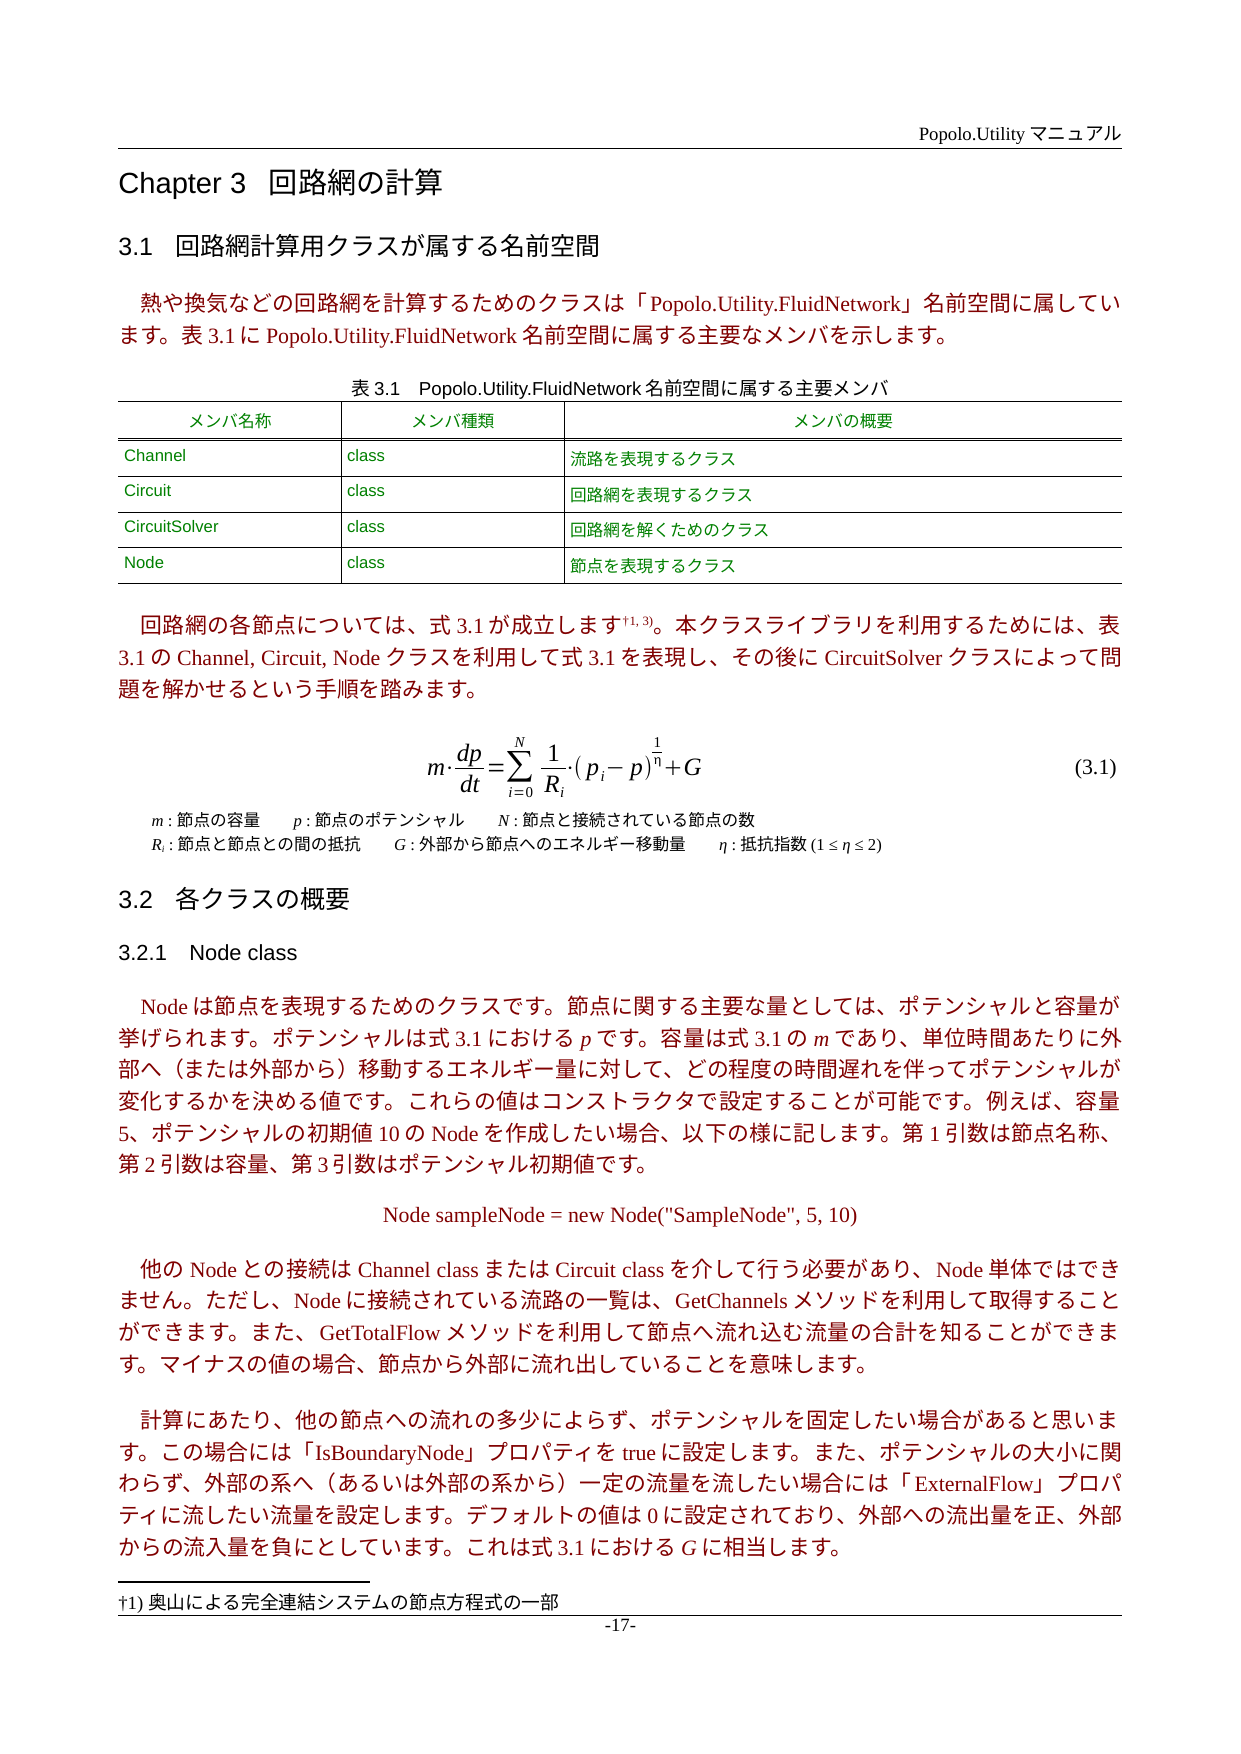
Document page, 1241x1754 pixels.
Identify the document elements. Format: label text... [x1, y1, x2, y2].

table_cell 流路を表現するクラス [565, 441, 1122, 476]
table_cell CircuitSolver [118, 513, 341, 547]
text 回路網の各節点については、式3.1が成立します†, )。本クラスライブラリを利用するためには、表3.1のChannel, Circuit, Nodeクラスを利用して式3.1を表現し、その後にCircuitSolverクラスによって問題を解かせるという手順を踏みます。 [118, 608, 1122, 703]
subtitle 回路網の計算 [118, 159, 1122, 202]
text 熱や換気などの回路網を計算するためのクラスは「Popolo.Utility.FluidNetwork」名前空間に属しています。表3.1にPopolo.Utility.FluidNetwork 名前空間に属する主要なメンバを示します。 [118, 286, 1122, 350]
text Ri : 節点と節点との間の抵抗 G : 外部から節点へのエネルギー移動量 η : 抵抗指数 (1 ≤ η ≤ 2) [118, 831, 1122, 856]
table_header [118, 728, 1010, 807]
table_cell 回路網を表現するクラス [565, 477, 1122, 512]
table_cell class [342, 548, 564, 583]
text 計算にあたり、他の節点への流れの多少によらず、ポテンシャルを固定したい場合があると思います。この場合には「IsBoundaryNode」プロパティをtrueに設定します。また、ポテンシャルの大小に関わらず、外部の系へ（あるいは外部の系から）一定の流量を流したい場合には「ExternalFlow」プロパティに流したい流量を設定します。デフォルトの値は0に設定されており、外部への流出量を正、外部からの流入量を負にとしています。これは式3.1におけるGに相当します。 [118, 1403, 1122, 1561]
text 他のNodeとの接続はChannel classまたはCircuit classを介して行う必要があり、Node単体ではできません。ただし、Nodeに接続されている流路の一覧は、GetChannelsメソッドを利用して取得することができます。また、GetTotalFlowメソッドを利用して節点へ流れ込む流量の合計を知ることができます。マイナスの値の場合、節点から外部に流れ出していることを意味します。 [118, 1252, 1122, 1378]
subtitle Node class [118, 940, 1122, 965]
text 奥山による完全連結システムの節点方程式の一部 [118, 1588, 1122, 1615]
table_cell 節点を表現するクラス [565, 548, 1122, 583]
table_header メンバの概要 [565, 402, 1122, 438]
table_cell 回路網を解くためのクラス [565, 513, 1122, 547]
text 表3.1 Popolo.Utility.FluidNetwork名前空間に属する主要メンバ [118, 374, 1122, 401]
subtitle 回路網計算用クラスが属する名前空間 [118, 226, 1122, 262]
table_cell class [342, 477, 564, 512]
table_header メンバ名称 [118, 402, 341, 438]
table_cell Channel [118, 441, 341, 476]
text m : 節点の容量 p : 節点のポテンシャル N : 節点と接続されている節点の数 [118, 807, 1122, 831]
table_cell Node [118, 548, 341, 583]
table_header (3.1) [1010, 728, 1122, 807]
table_header メンバ種類 [342, 402, 564, 438]
text Nodeは節点を表現するためのクラスです。節点に関する主要な量としては、ポテンシャルと容量が挙げられます。ポテンシャルは式3.1におけるpです。容量は式3.1のmであり、単位時間あたりに外部へ（または外部から）移動するエネルギー量に対して、どの程度の時間遅れを伴ってポテンシャルが変化するかを決める値です。これらの値はコンストラクタで設定することが可能です。例えば、容量5、ポテンシャルの初期値10のNodeを作成したい場合、以下の様に記します。第1引数は節点名称、第2引数は容量、第3引数はポテンシャル初期値です。 [118, 989, 1122, 1179]
table_cell class [342, 513, 564, 547]
subtitle 各クラスの概要 [118, 880, 1122, 916]
text Node sampleNode = new Node("SampleNode", 5, 10) [118, 1203, 1122, 1228]
table_cell Circuit [118, 477, 341, 512]
table_cell class [342, 441, 564, 476]
